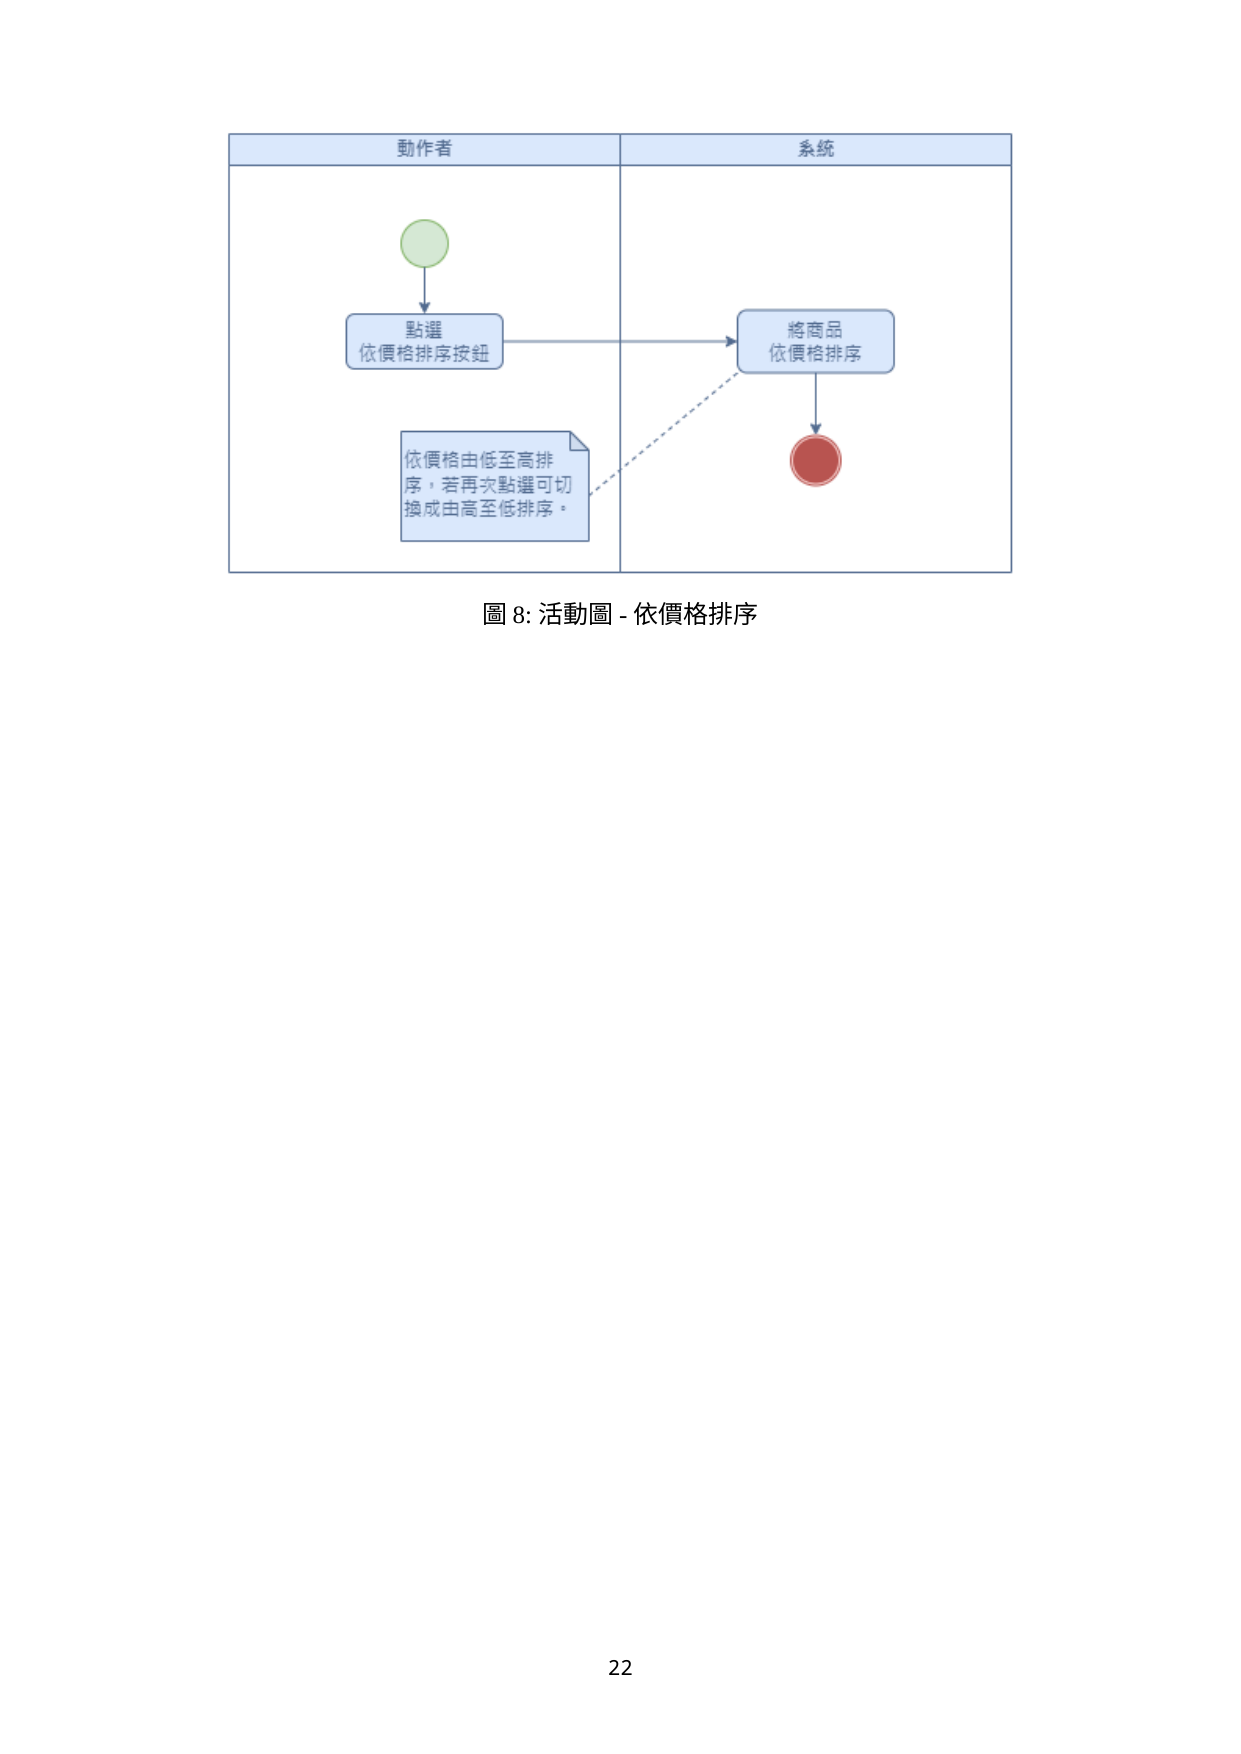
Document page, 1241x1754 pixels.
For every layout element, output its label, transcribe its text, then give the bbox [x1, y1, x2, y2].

text 圖 8: 活動圖 - 依價格排序 [216, 586, 1024, 630]
picture [216, 121, 1024, 586]
